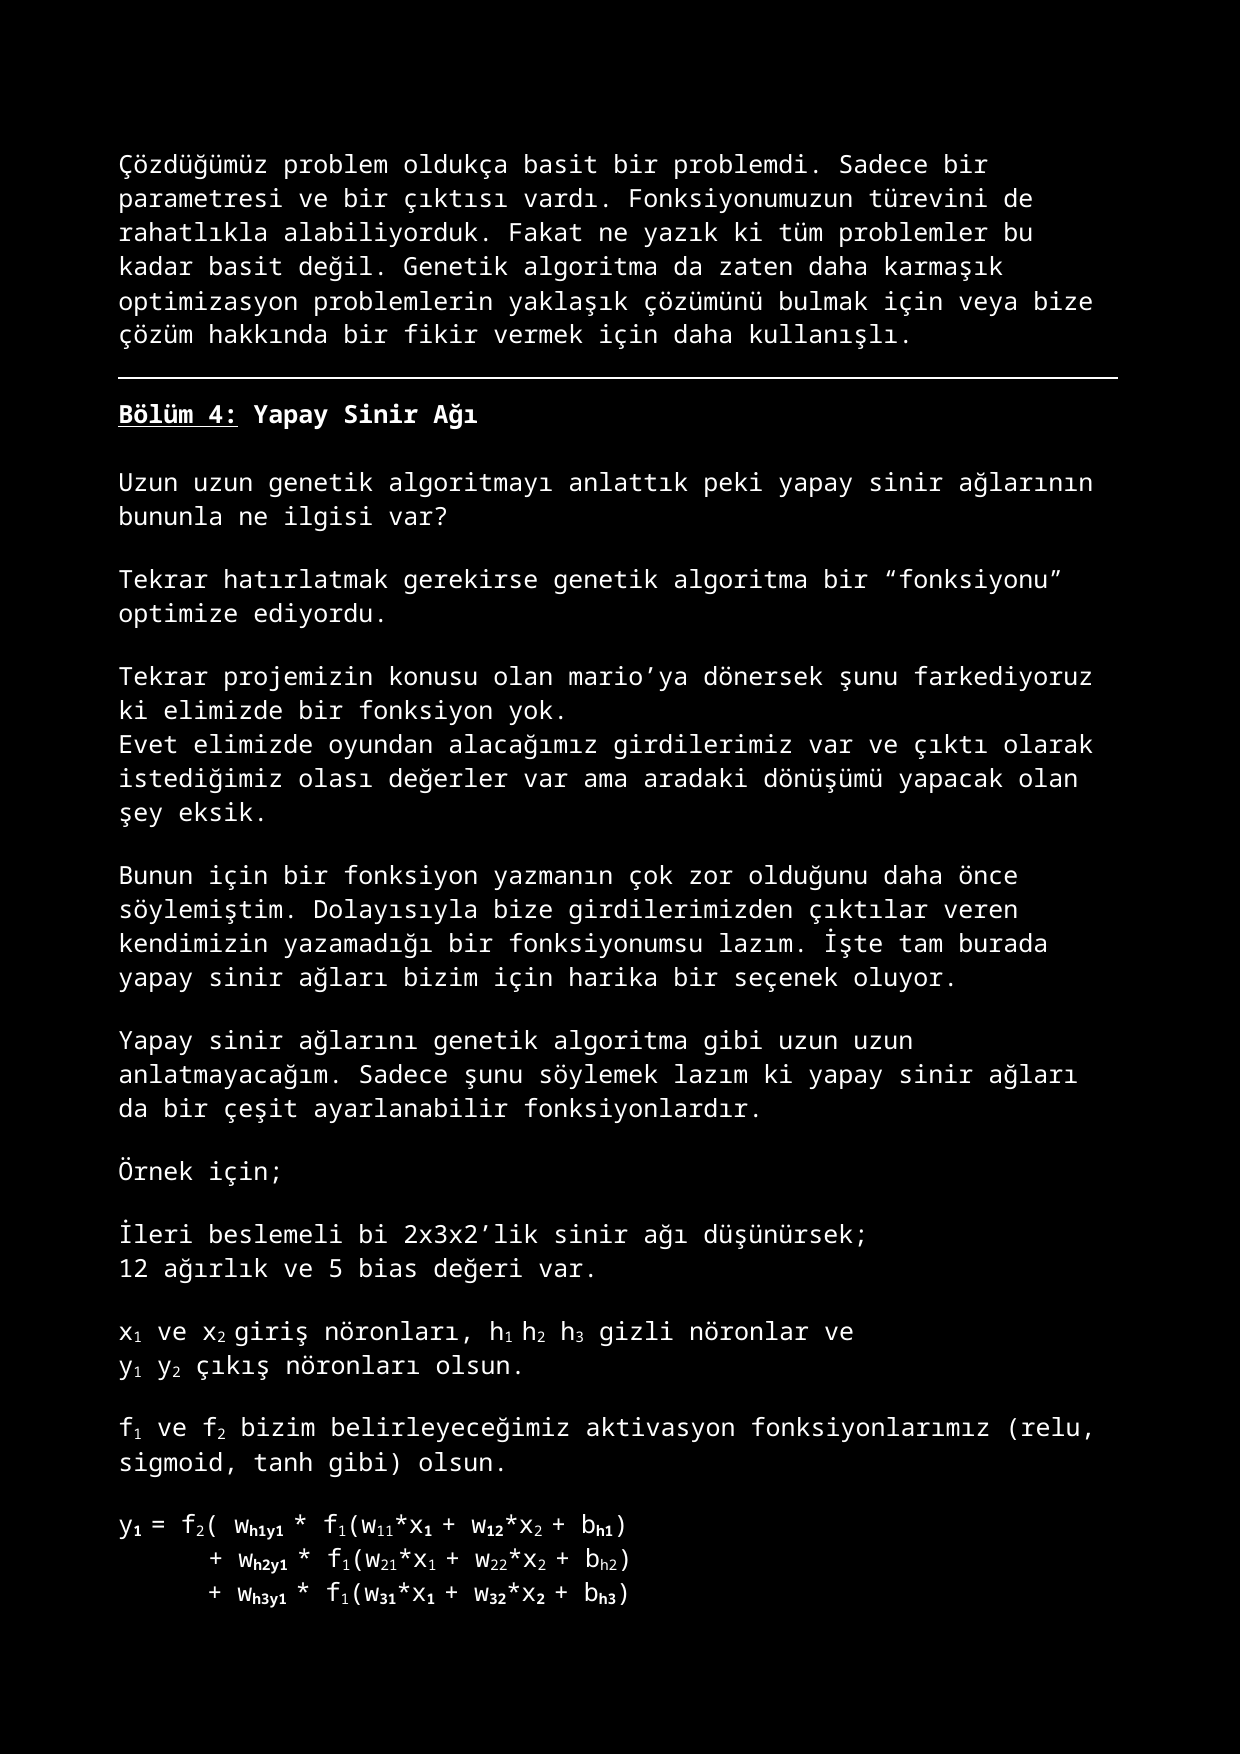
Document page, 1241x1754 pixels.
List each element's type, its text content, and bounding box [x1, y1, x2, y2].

text y1 y2 çıkış nöronları olsun. [118, 1347, 1122, 1381]
text Tekrar projemizin konusu olan mario’ya dönersek şunu farkediyoruz ki elimizde bir fonksiyon yok. [118, 658, 1122, 727]
text x1 ve x2 giriş nöronları, h1 h2 h3 gizli nöronlar ve [118, 1313, 1122, 1347]
text Bölüm 4: Yapay Sinir Ağı Uzun uzun genetik algoritmayı anlattık peki yapay sinir ağlarının bununla ne ilgisi var? [118, 397, 1122, 533]
text f1 ve f2 bizim belirleyeceğimiz aktivasyon fonksiyonlarımız (relu, sigmoid, tanh gibi) olsun. [118, 1410, 1122, 1478]
text Tekrar hatırlatmak gerekirse genetik algoritma bir “fonksiyonu” optimize ediyordu. [118, 562, 1122, 630]
text y1 = f2( wh1y1 * f1(w11*x1 + w12*x2 + bh1) [118, 1507, 1122, 1541]
text Yapay sinir ağlarını genetik algoritma gibi uzun uzun anlatmayacağım. Sadece şunu söylemek lazım ki yapay sinir ağları da bir çeşit ayarlanabilir fonksiyonlardır. [118, 1023, 1122, 1125]
text Çözdüğümüz problem oldukça basit bir problemdi. Sadece bir parametresi ve bir çıktısı vardı. Fonksiyonumuzun türevini de rahatlıkla alabiliyorduk. Fakat ne yazık ki tüm problemler bu kadar basit değil. Genetik algoritma da zaten daha karmaşık optimizasyon problemlerin yaklaşık çözümünü bulmak için veya bize çözüm hakkında bir fikir vermek için daha kullanışlı. [118, 147, 1122, 351]
text Örnek için; [118, 1153, 1122, 1188]
text 12 ağırlık ve 5 bias değeri var. [118, 1250, 1122, 1284]
text İleri beslemeli bi 2x3x2’lik sinir ağı düşünürsek; [118, 1216, 1122, 1250]
text + wh2y1 * f1(w21*x1 + w22*x2 + bh2) [118, 1541, 1122, 1575]
text + wh3y1 * f1(w31*x1 + w32*x2 + bh3) [118, 1575, 1122, 1609]
text Bunun için bir fonksiyon yazmanın çok zor olduğunu daha önce söylemiştim. Dolayısıyla bize girdilerimizden çıktılar veren kendimizin yazamadığı bir fonksiyonumsu lazım. İşte tam burada yapay sinir ağları bizim için harika bir seçenek oluyor. [118, 858, 1122, 994]
text Evet elimizde oyundan alacağımız girdilerimiz var ve çıktı olarak istediğimiz olası değerler var ama aradaki dönüşümü yapacak olan şey eksik. [118, 727, 1122, 829]
